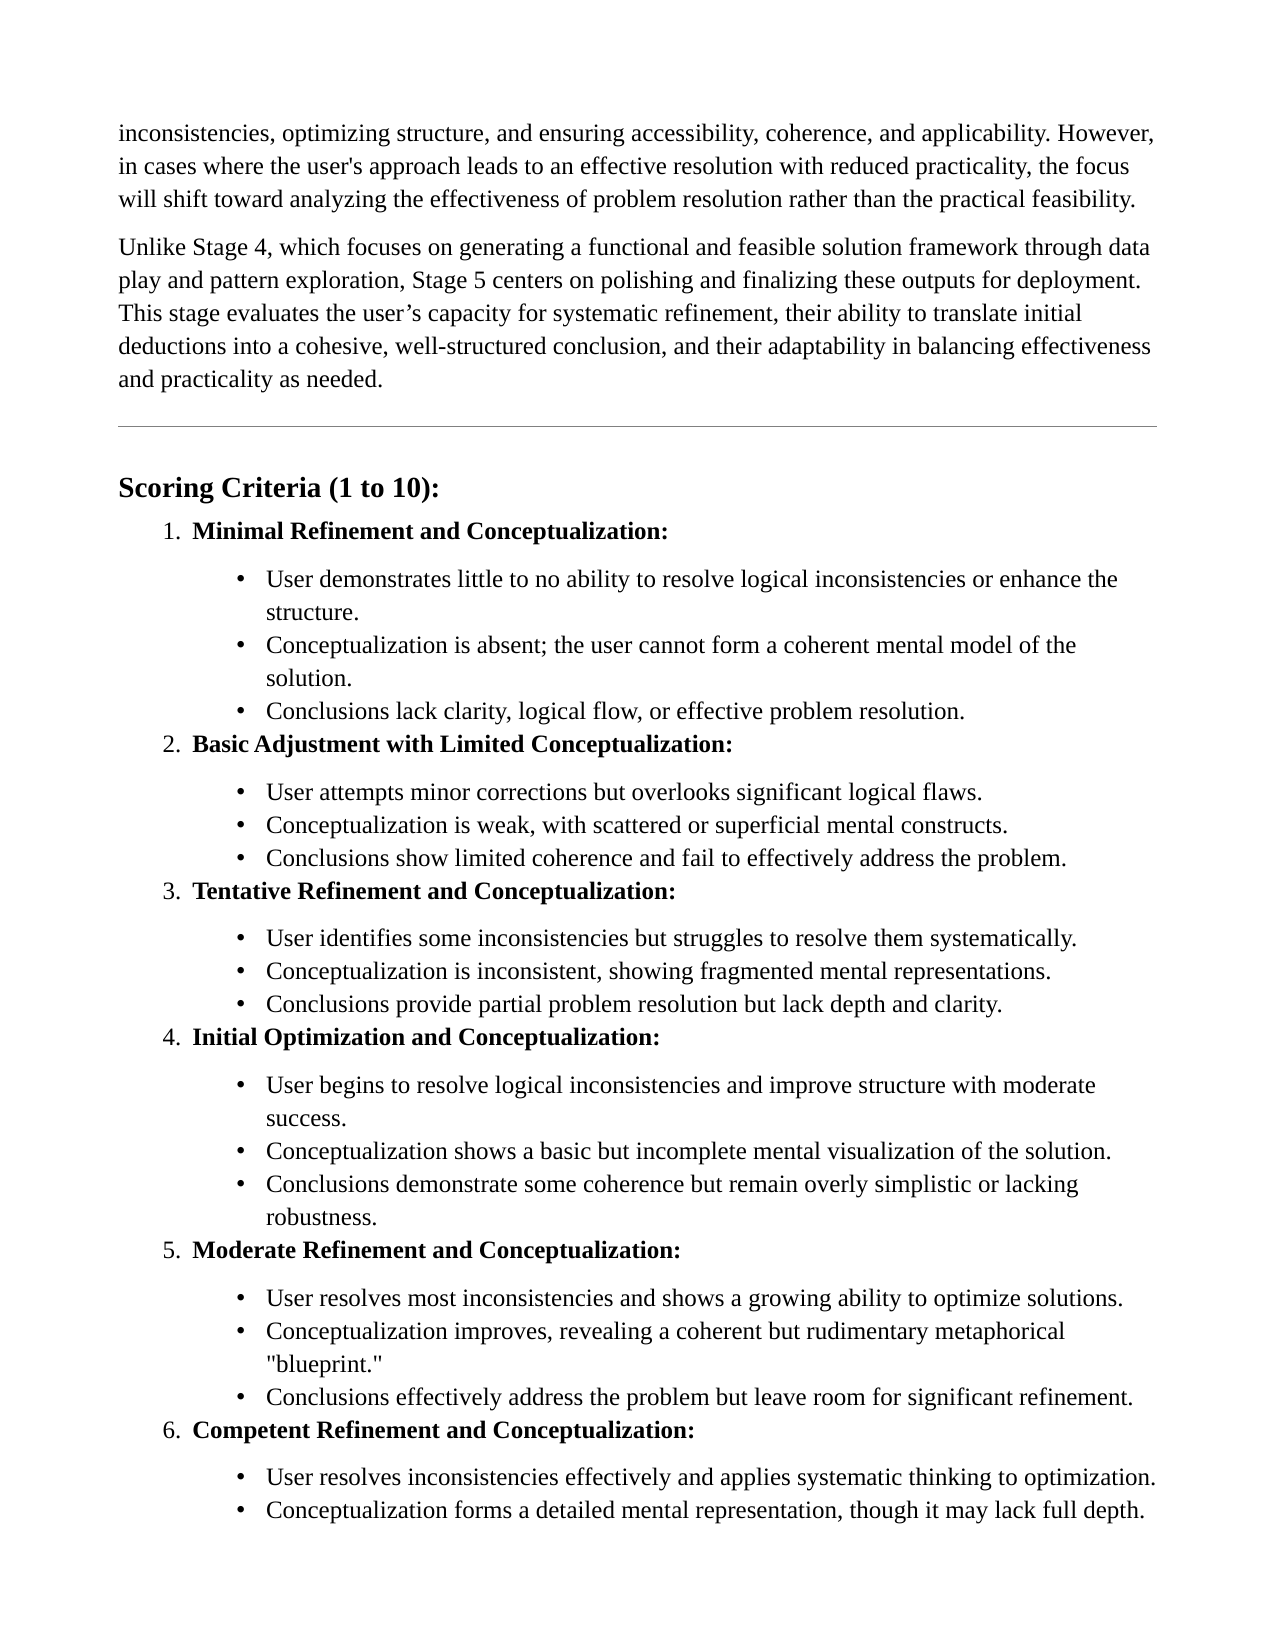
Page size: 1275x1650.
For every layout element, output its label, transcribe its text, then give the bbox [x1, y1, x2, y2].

list Conceptualization is inconsistent, showing fragmented mental representations. [236, 956, 1157, 985]
list Conceptualization is absent; the user cannot form a coherent mental model of the solution. [236, 630, 1157, 692]
list Initial Optimization and Conceptualization: [162, 1022, 1157, 1051]
list User begins to resolve logical inconsistencies and improve structure with moderate success. [236, 1070, 1157, 1132]
list Moderate Refinement and Conceptualization: [162, 1235, 1157, 1264]
list Conclusions effectively address the problem but leave room for significant refinement. [236, 1382, 1157, 1411]
list Conceptualization forms a detailed mental representation, though it may lack full depth. [236, 1495, 1157, 1524]
list Conclusions show limited coherence and fail to effectively address the problem. [236, 843, 1157, 871]
list Competent Refinement and Conceptualization: [162, 1415, 1157, 1443]
list Conclusions demonstrate some coherence but remain overly simplistic or lacking robustness. [236, 1169, 1157, 1231]
list Conceptualization is weak, with scattered or superficial mental constructs. [236, 810, 1157, 838]
text Unlike Stage 4, which focuses on generating a functional and feasible solution framework through data play and pattern exploration, Stage 5 centers on polishing and finalizing these outputs for deployment. This stage evaluates the user’s capacity for systematic refinement, their ability to translate initial deductions into a cohesive, well-structured conclusion, and their adaptability in balancing effectiveness and practicality as needed. [118, 232, 1157, 393]
list User resolves most inconsistencies and shows a growing ability to optimize solutions. [236, 1283, 1157, 1311]
list Tentative Refinement and Conceptualization: [162, 876, 1157, 904]
list Minimal Refinement and Conceptualization: [162, 516, 1157, 545]
list User attempts minor corrections but overlooks significant logical flaws. [236, 777, 1157, 805]
list Conceptualization shows a basic but incomplete mental visualization of the solution. [236, 1136, 1157, 1165]
list Conclusions lack clarity, logical flow, or effective problem resolution. [236, 696, 1157, 725]
text inconsistencies, optimizing structure, and ensuring accessibility, coherence, and applicability. However, in cases where the user's approach leads to an effective resolution with reduced practicality, the focus will shift toward analyzing the effectiveness of problem resolution rather than the practical feasibility. [118, 118, 1157, 213]
list Conclusions provide partial problem resolution but lack depth and clarity. [236, 989, 1157, 1018]
list User identifies some inconsistencies but struggles to resolve them systematically. [236, 923, 1157, 952]
list User resolves inconsistencies effectively and applies systematic thinking to optimization. [236, 1462, 1157, 1491]
list Conceptualization improves, revealing a coherent but rudimentary metaphorical "blueprint." [236, 1316, 1157, 1377]
list User demonstrates little to no ability to resolve logical inconsistencies or enhance the structure. [236, 564, 1157, 626]
list Basic Adjustment with Limited Conceptualization: [162, 729, 1157, 758]
subtitle Scoring Criteria (1 to 10): [118, 470, 1157, 504]
